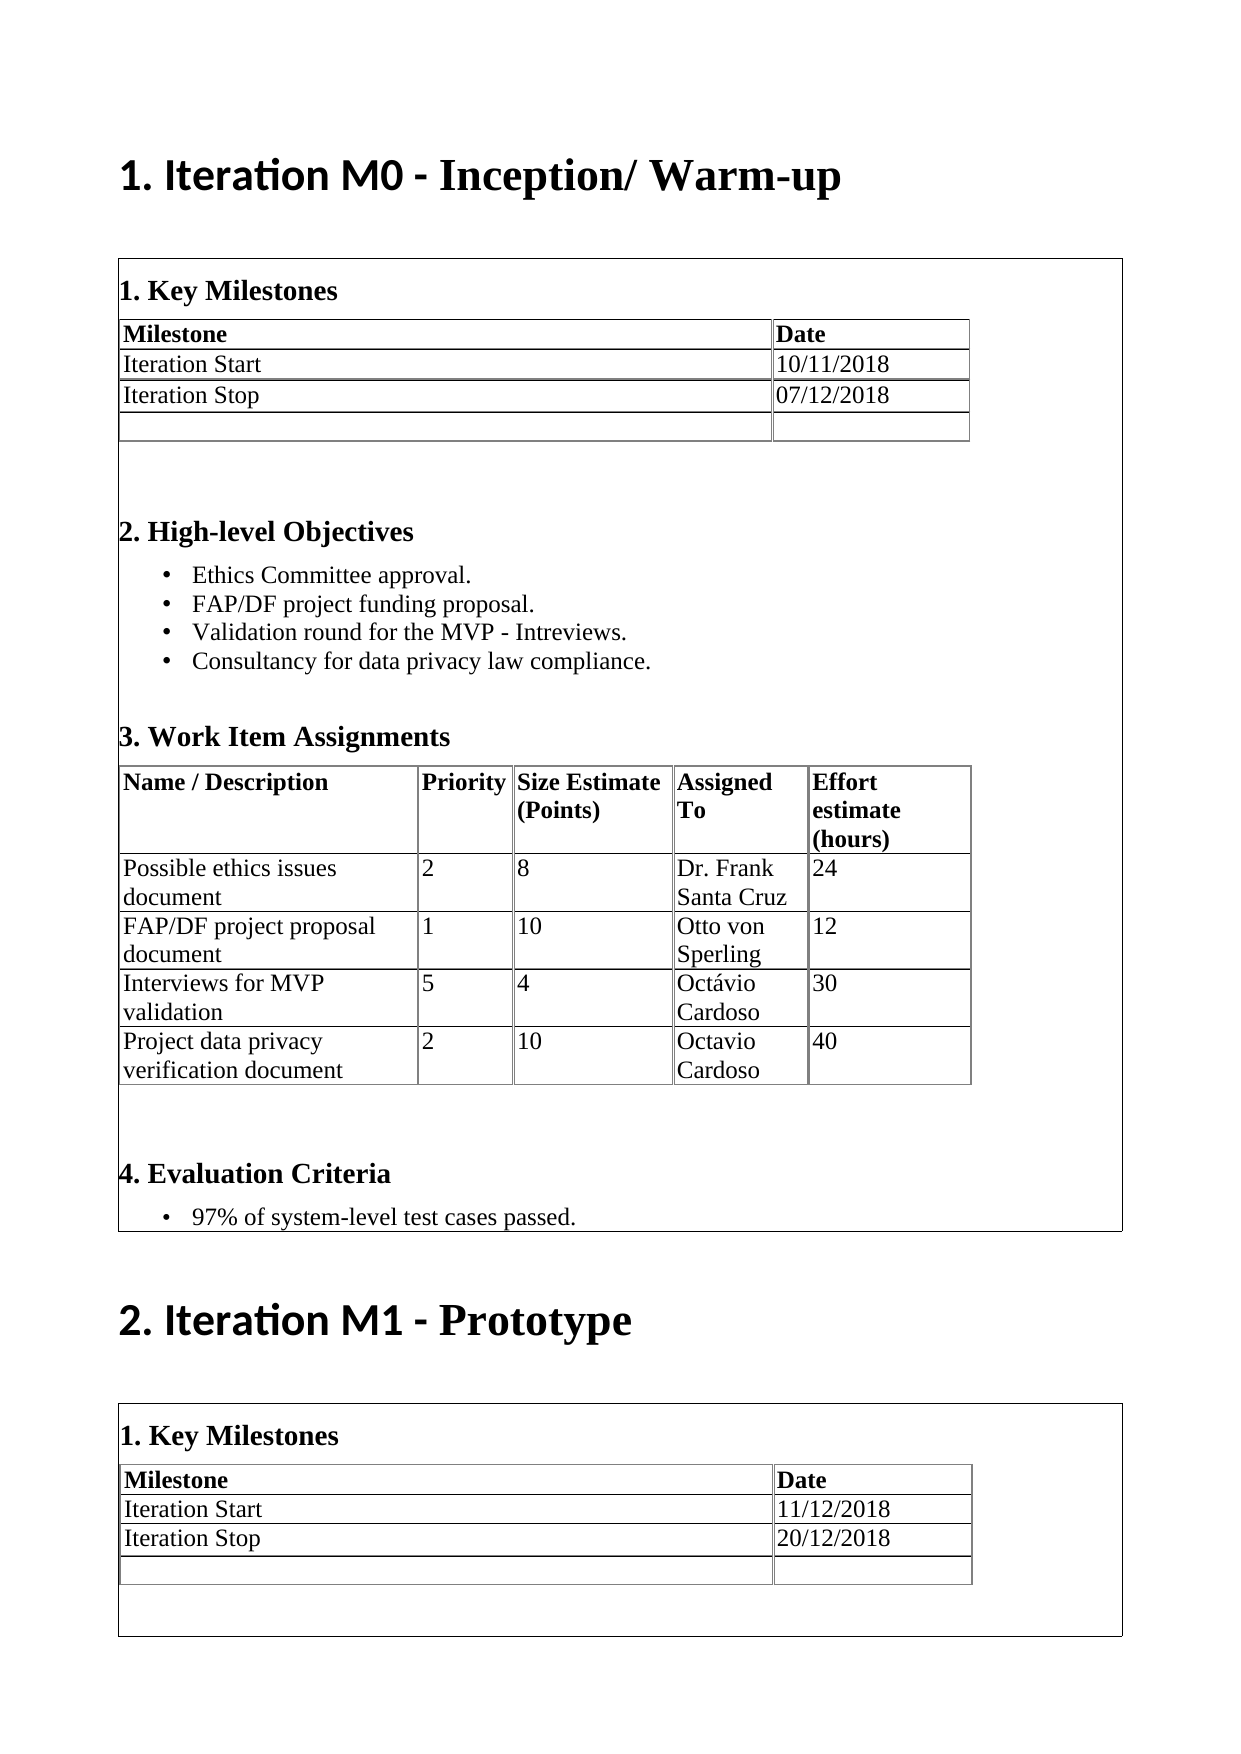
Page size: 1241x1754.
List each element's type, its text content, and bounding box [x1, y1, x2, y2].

table_header Effort estimate (hours) [810, 767, 970, 853]
table_header Milestone [120, 320, 771, 348]
table_header Size Estimate (Points) [515, 767, 672, 853]
table_header Date [774, 320, 969, 348]
table_cell FAP/DF project proposal document [120, 912, 417, 968]
table_cell 1 [419, 912, 512, 968]
table_cell Octavio Cardoso [675, 1027, 807, 1084]
table_cell Project data privacy verification document [120, 1027, 417, 1084]
table_cell Iteration Start [120, 350, 771, 378]
table_header 1. Key Milestones 2. High-level Objectives Ethics Committee approval. FAP/DF project funding proposal. Validation round for the MVP - Intreviews. Consultancy for data privacy law compliance. 3. Work Item Assignments 4. Evaluation Criteria 97% of system-level test cases passed. [119, 259, 1122, 1231]
table_cell [775, 1557, 971, 1584]
text 1. Iteration M0 - Inception/ Warm-up [118, 146, 1122, 202]
table_cell 4 [515, 970, 672, 1026]
table_cell [774, 413, 969, 440]
table_cell 2 [419, 854, 512, 911]
table_cell 10/11/2018 [774, 350, 969, 378]
table_header 1. Key Milestones [119, 1404, 1122, 1636]
table_cell Interviews for MVP validation [120, 970, 417, 1026]
table_cell 12 [810, 912, 970, 968]
table_cell 20/12/2018 [775, 1524, 971, 1555]
table_cell Iteration Stop [120, 381, 771, 411]
table_cell 40 [810, 1027, 970, 1084]
table_header Milestone [121, 1465, 772, 1494]
table_cell 30 [810, 970, 970, 1026]
table_cell 10 [515, 1027, 672, 1084]
table_header Name / Description [120, 767, 417, 853]
table_cell Iteration Start [121, 1495, 772, 1523]
table_cell Dr. Frank Santa Cruz [675, 854, 807, 911]
table_cell Otto von Sperling [675, 912, 807, 968]
table_cell 5 [419, 970, 512, 1026]
table_cell 10 [515, 912, 672, 968]
table_cell Octávio Cardoso [675, 970, 807, 1026]
table_cell 07/12/2018 [774, 381, 969, 411]
table_cell 24 [810, 854, 970, 911]
table_cell 11/12/2018 [775, 1495, 971, 1523]
table_header Priority [419, 767, 512, 853]
table_cell Iteration Stop [121, 1524, 772, 1555]
table_header Assigned To [675, 767, 807, 853]
table_cell 8 [515, 854, 672, 911]
table_cell [120, 413, 771, 440]
table_cell [121, 1557, 772, 1584]
table_header Date [775, 1465, 971, 1494]
table_cell 2 [419, 1027, 512, 1084]
table_cell Possible ethics issues document [120, 854, 417, 911]
text 2. Iteration M1 - Prototype [118, 1291, 1122, 1347]
